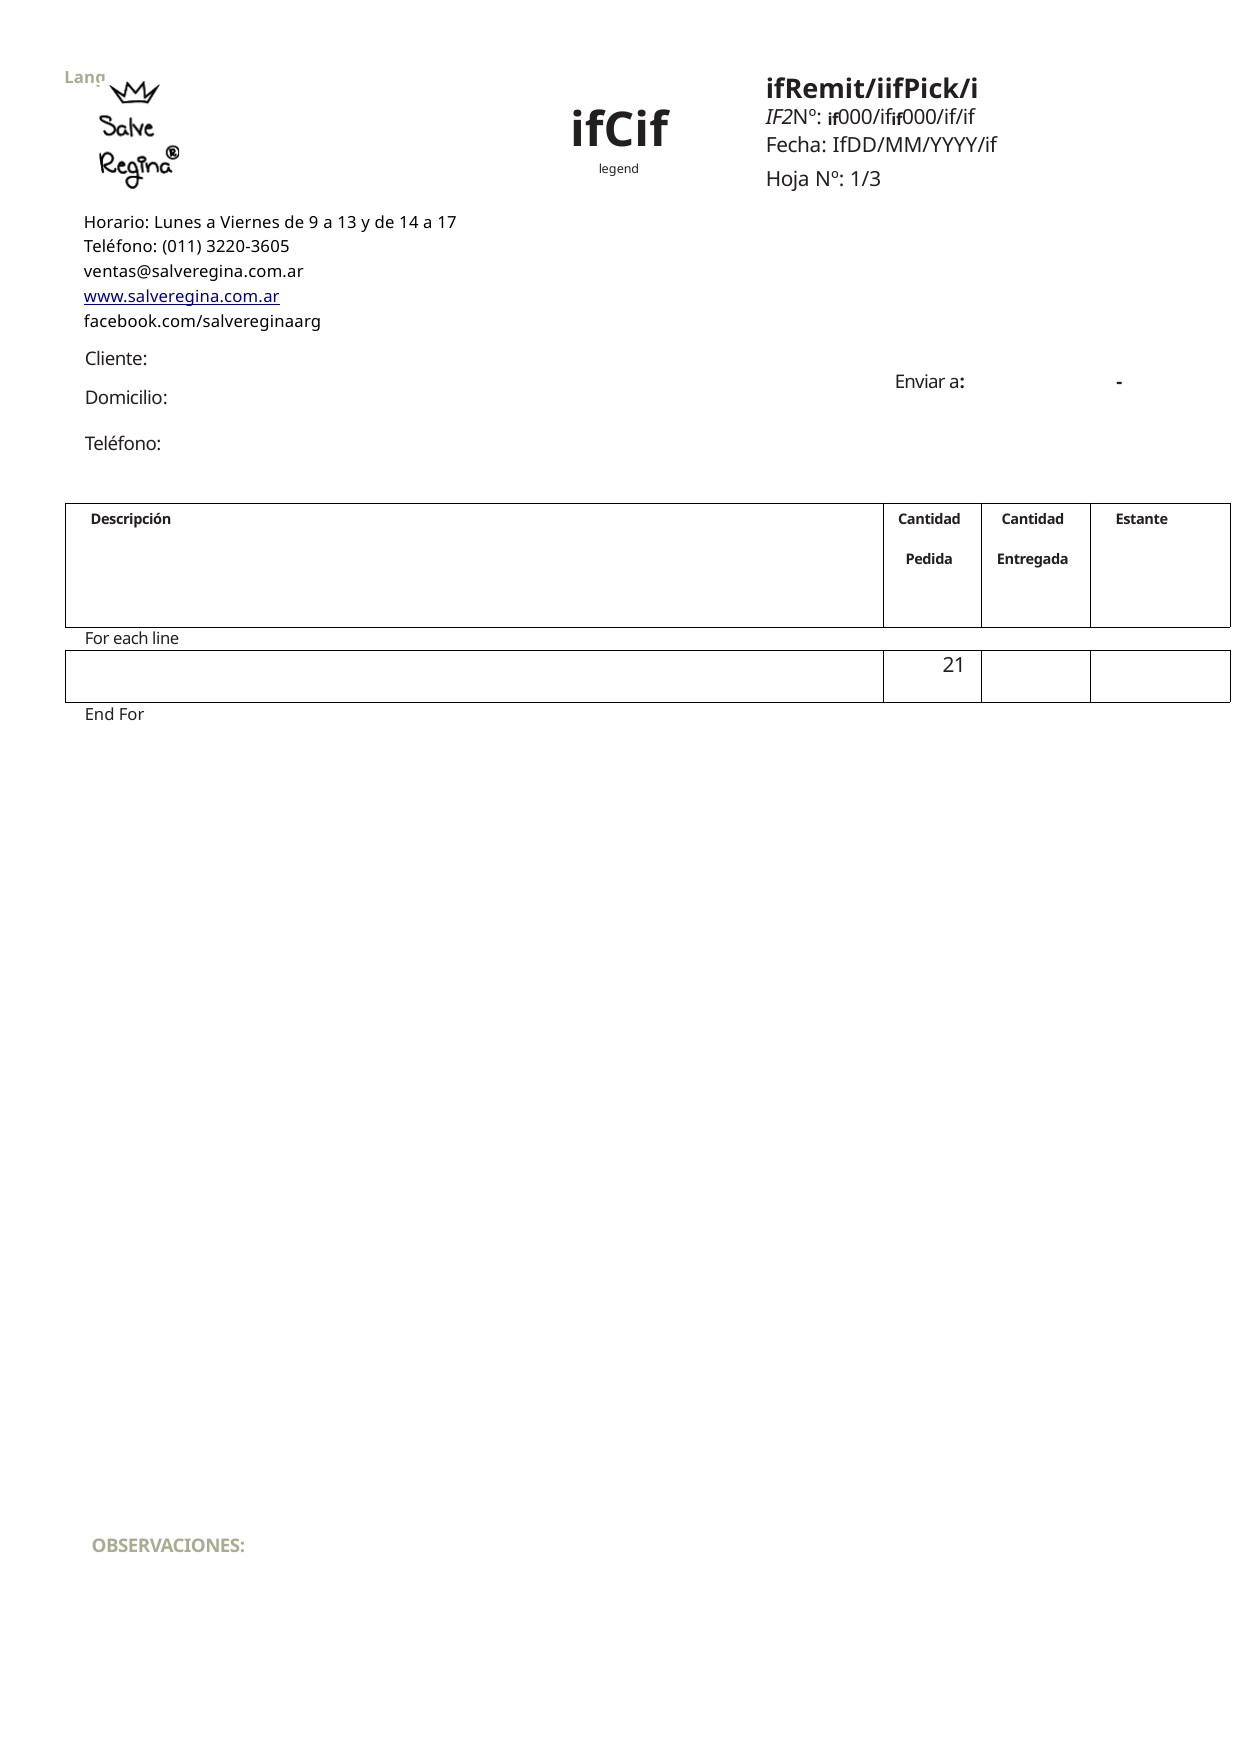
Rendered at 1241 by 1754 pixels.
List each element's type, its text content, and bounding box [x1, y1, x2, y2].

table_cell <line.product_id.loc_rack> [1091, 651, 1230, 702]
table_header Descripción [66, 504, 883, 627]
table_cell 21 [884, 651, 981, 702]
table_cell [1090, 703, 1230, 725]
table_header Estante [1091, 504, 1230, 627]
table_cell For each line [65, 628, 883, 650]
table_cell [982, 651, 1090, 702]
table_cell <line.name> [66, 651, 883, 702]
table_cell [883, 628, 981, 650]
table_cell [1090, 628, 1230, 650]
table_header Cantidad Pedida [884, 504, 981, 627]
table_cell [981, 703, 1090, 725]
picture [99, 81, 180, 189]
table_cell End For [65, 703, 883, 725]
table_cell [883, 703, 981, 725]
table_cell [981, 628, 1090, 650]
table_header Cantidad Entregada [982, 504, 1090, 627]
